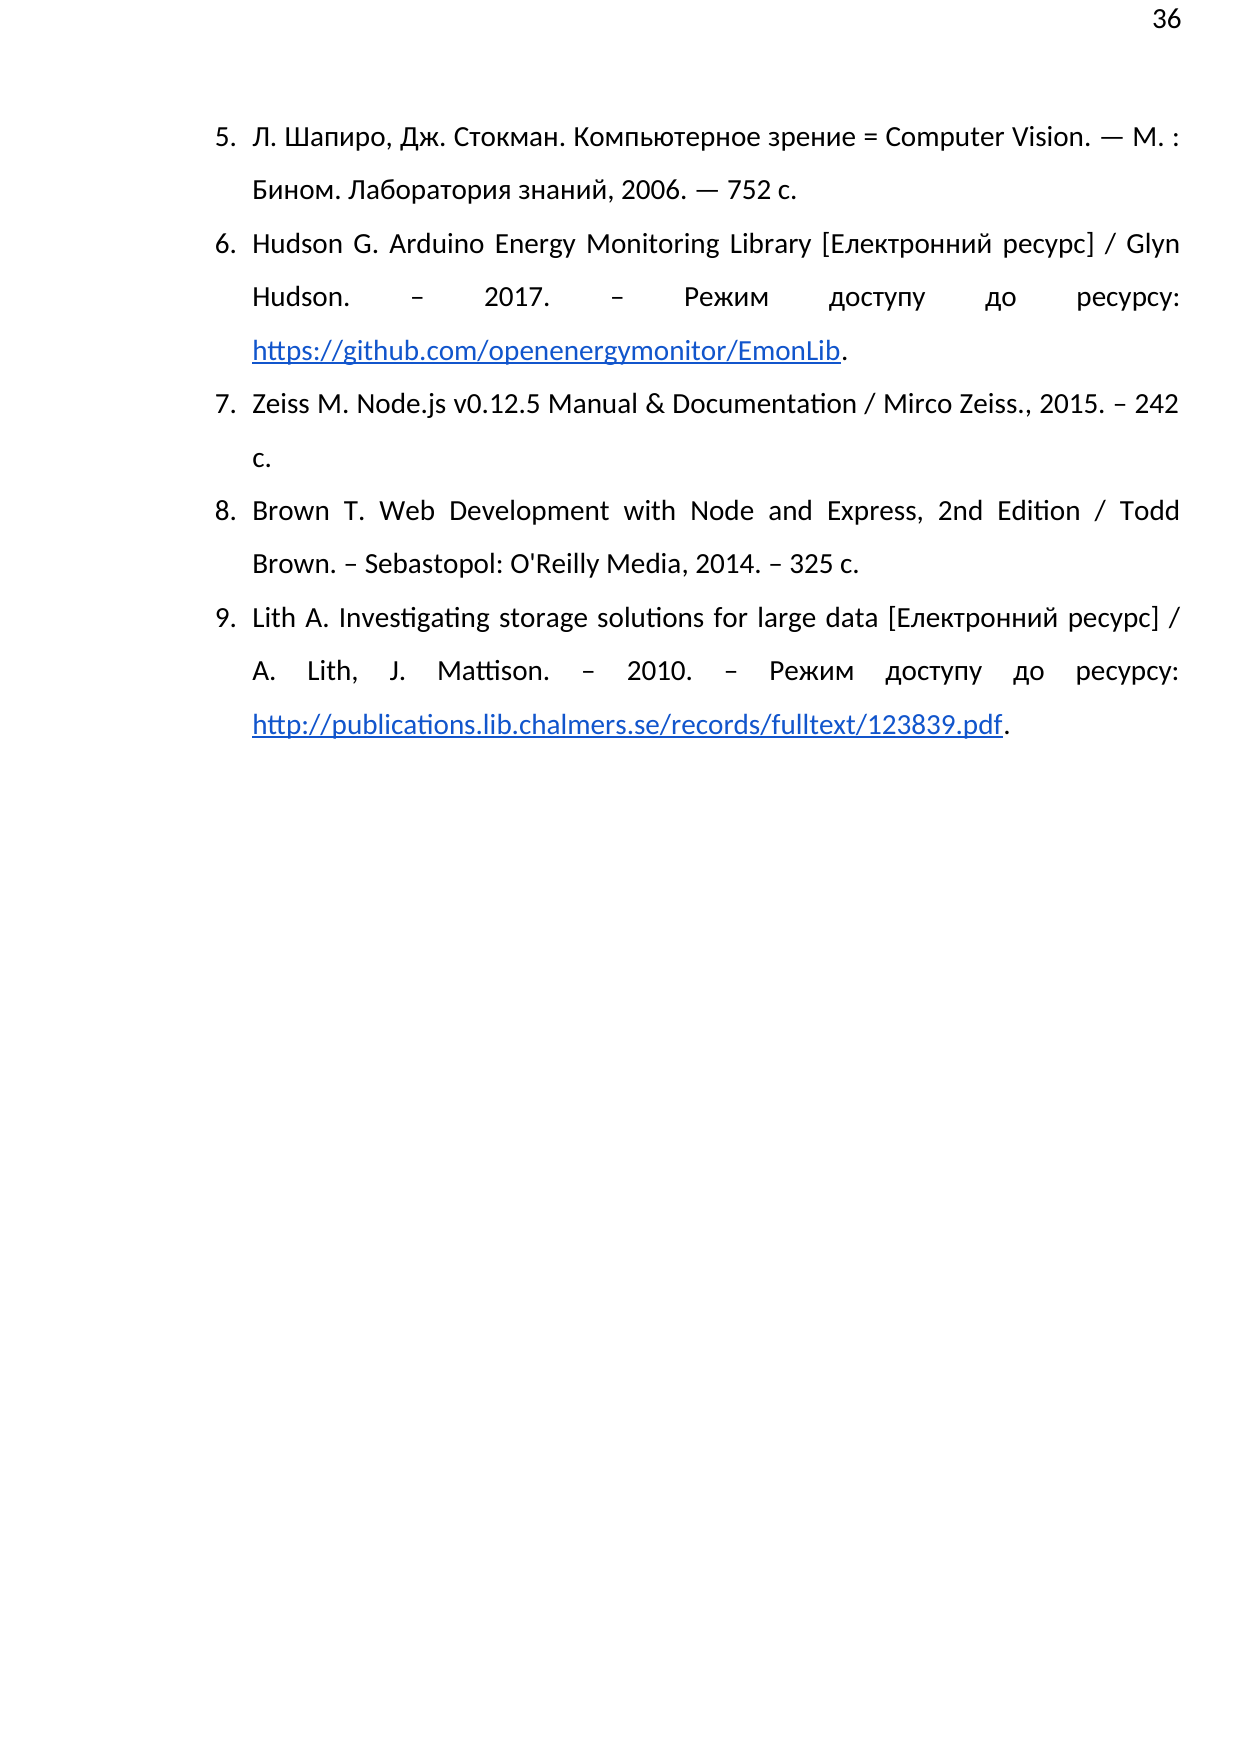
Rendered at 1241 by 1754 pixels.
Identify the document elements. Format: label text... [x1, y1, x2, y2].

list Lith A. Investigating storage solutions for large data [Електронний ресурс] / A. Lith, J. Mattison. – 2010. – Режим доступу до ресурсу: http://publications.lib.chalmers.se/records/fulltext/123839.pdf. [214, 599, 1181, 741]
list Л. Шапиро, Дж. Стокман. Компьютерное зрение = Computer Vision. — М. : Бином. Лаборатория знаний, 2006. — 752 с. [214, 118, 1181, 207]
list Zeiss M. Node.js v0.12.5 Manual & Documentation / Mirco Zeiss., 2015. – 242 с. [214, 385, 1181, 474]
list Hudson G. Arduino Energy Monitoring Library [Електронний ресурс] / Glyn Hudson. – 2017. – Режим доступу до ресурсу: https://github.com/openenergymonitor/EmonLib. [214, 225, 1181, 367]
list Brown T. Web Development with Node and Express, 2nd Edition / Todd Brown. – Sebastopol: O'Reilly Media, 2014. – 325 с. [214, 492, 1181, 581]
